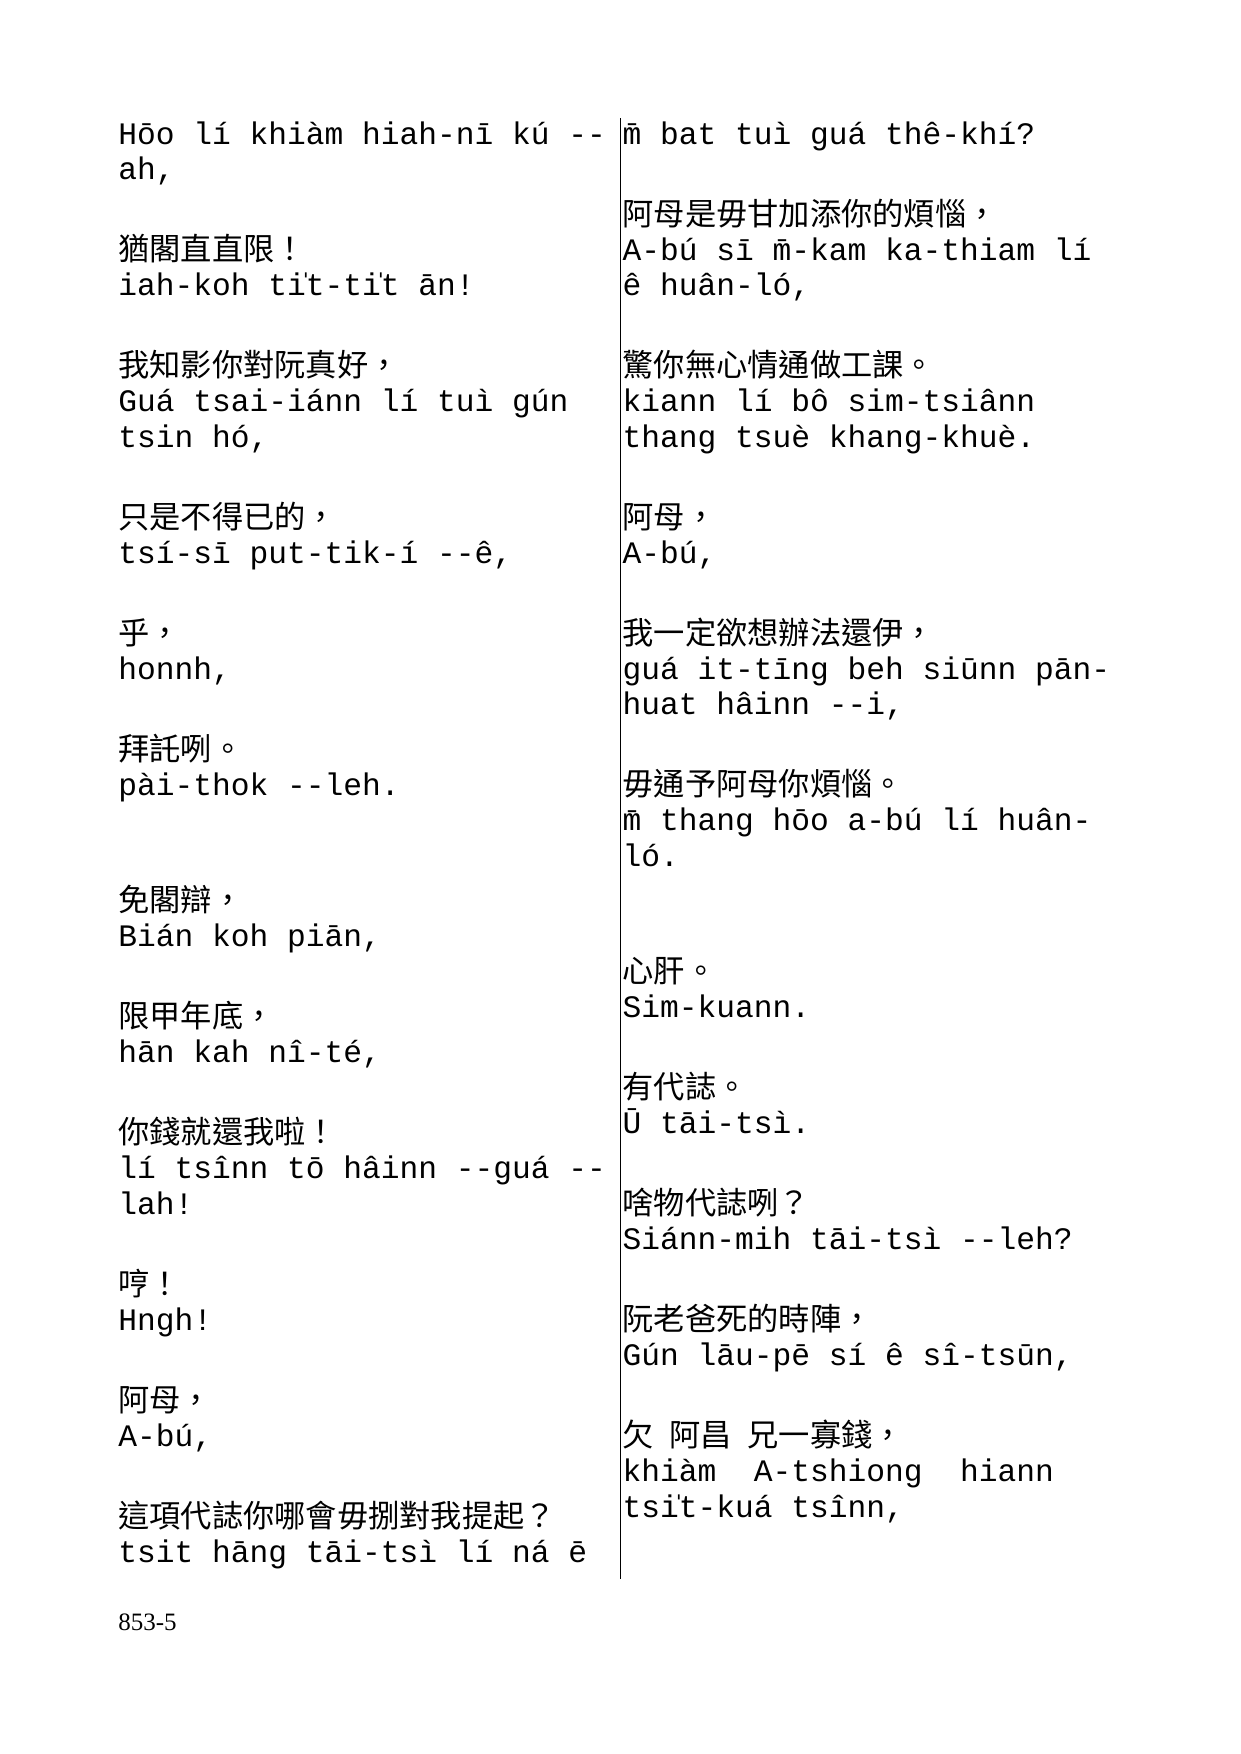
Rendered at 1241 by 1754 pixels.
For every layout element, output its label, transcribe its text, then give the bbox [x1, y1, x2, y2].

text 猶閣直直限！ [118, 224, 618, 269]
text hān kah nî-té, [118, 1037, 618, 1072]
text A-bú, [622, 537, 1122, 572]
text lí tsînn tō hâinn --guá --lah! [118, 1153, 618, 1223]
text 欠 阿昌 兄一寡錢， [622, 1410, 1122, 1456]
text 只是不得已的， [118, 492, 618, 537]
text Sim-kuann. [622, 991, 1122, 1027]
text 阿母是毋甘加添你的煩惱， [622, 189, 1122, 234]
text guá it-tīng beh siūnn pān-huat hâinn --i, [622, 653, 1122, 724]
text 我一定欲想辦法還伊， [622, 608, 1122, 653]
text 你錢就還我啦！ [118, 1107, 618, 1153]
text 拜託咧。 [118, 724, 618, 769]
text Gún lāu-pē sí ê sî-tsūn, [622, 1339, 1122, 1375]
text iah-koh ti̍t-ti̍t ān! [118, 269, 618, 305]
text khiàm A-tshiong hiann tsi̍t-kuá tsînn, [622, 1456, 1122, 1526]
text A-bú sī m̄-kam ka-thiam lí ê huân-ló, [622, 234, 1122, 305]
text 毋通予阿母你煩惱。 [622, 759, 1122, 804]
text Bián koh piān, [118, 921, 618, 956]
text 我知影你對阮真好， [118, 340, 618, 386]
text Ū tāi-tsì. [622, 1107, 1122, 1143]
text kiann lí bô sim-tsiânn thang tsuè khang-khuè. [622, 386, 1122, 456]
text Guá tsai-iánn lí tuì gún tsin hó, [118, 386, 618, 456]
text tsí-sī put-tik-í --ê, [118, 537, 618, 572]
text 阿母， [118, 1375, 618, 1420]
text 免閣辯， [118, 875, 618, 921]
text 有代誌。 [622, 1062, 1122, 1107]
text 驚你無心情通做工課。 [622, 340, 1122, 386]
text m̄ bat tuì guá thê-khí? [622, 118, 1122, 153]
text pài-thok --leh. [118, 769, 618, 804]
text Siánn-mih tāi-tsì --leh? [622, 1223, 1122, 1259]
text 心肝。 [622, 946, 1122, 991]
text 阿母， [622, 492, 1122, 537]
text 限甲年底， [118, 991, 618, 1037]
text 啥物代誌咧？ [622, 1178, 1122, 1223]
text honnh, [118, 653, 618, 688]
text m̄ thang hōo a-bú lí huân-ló. [622, 804, 1122, 875]
text 阮老爸死的時陣， [622, 1294, 1122, 1339]
text A-bú, [118, 1420, 618, 1456]
text 這項代誌你哪會毋捌對我提起？ [118, 1491, 618, 1536]
text Hōo lí khiàm hiah-nī kú --ah, [118, 118, 618, 189]
text 乎， [118, 608, 618, 653]
text tsit hāng tāi-tsì lí ná ē [118, 1536, 618, 1572]
text Hngh! [118, 1304, 618, 1339]
text 哼！ [118, 1259, 618, 1304]
